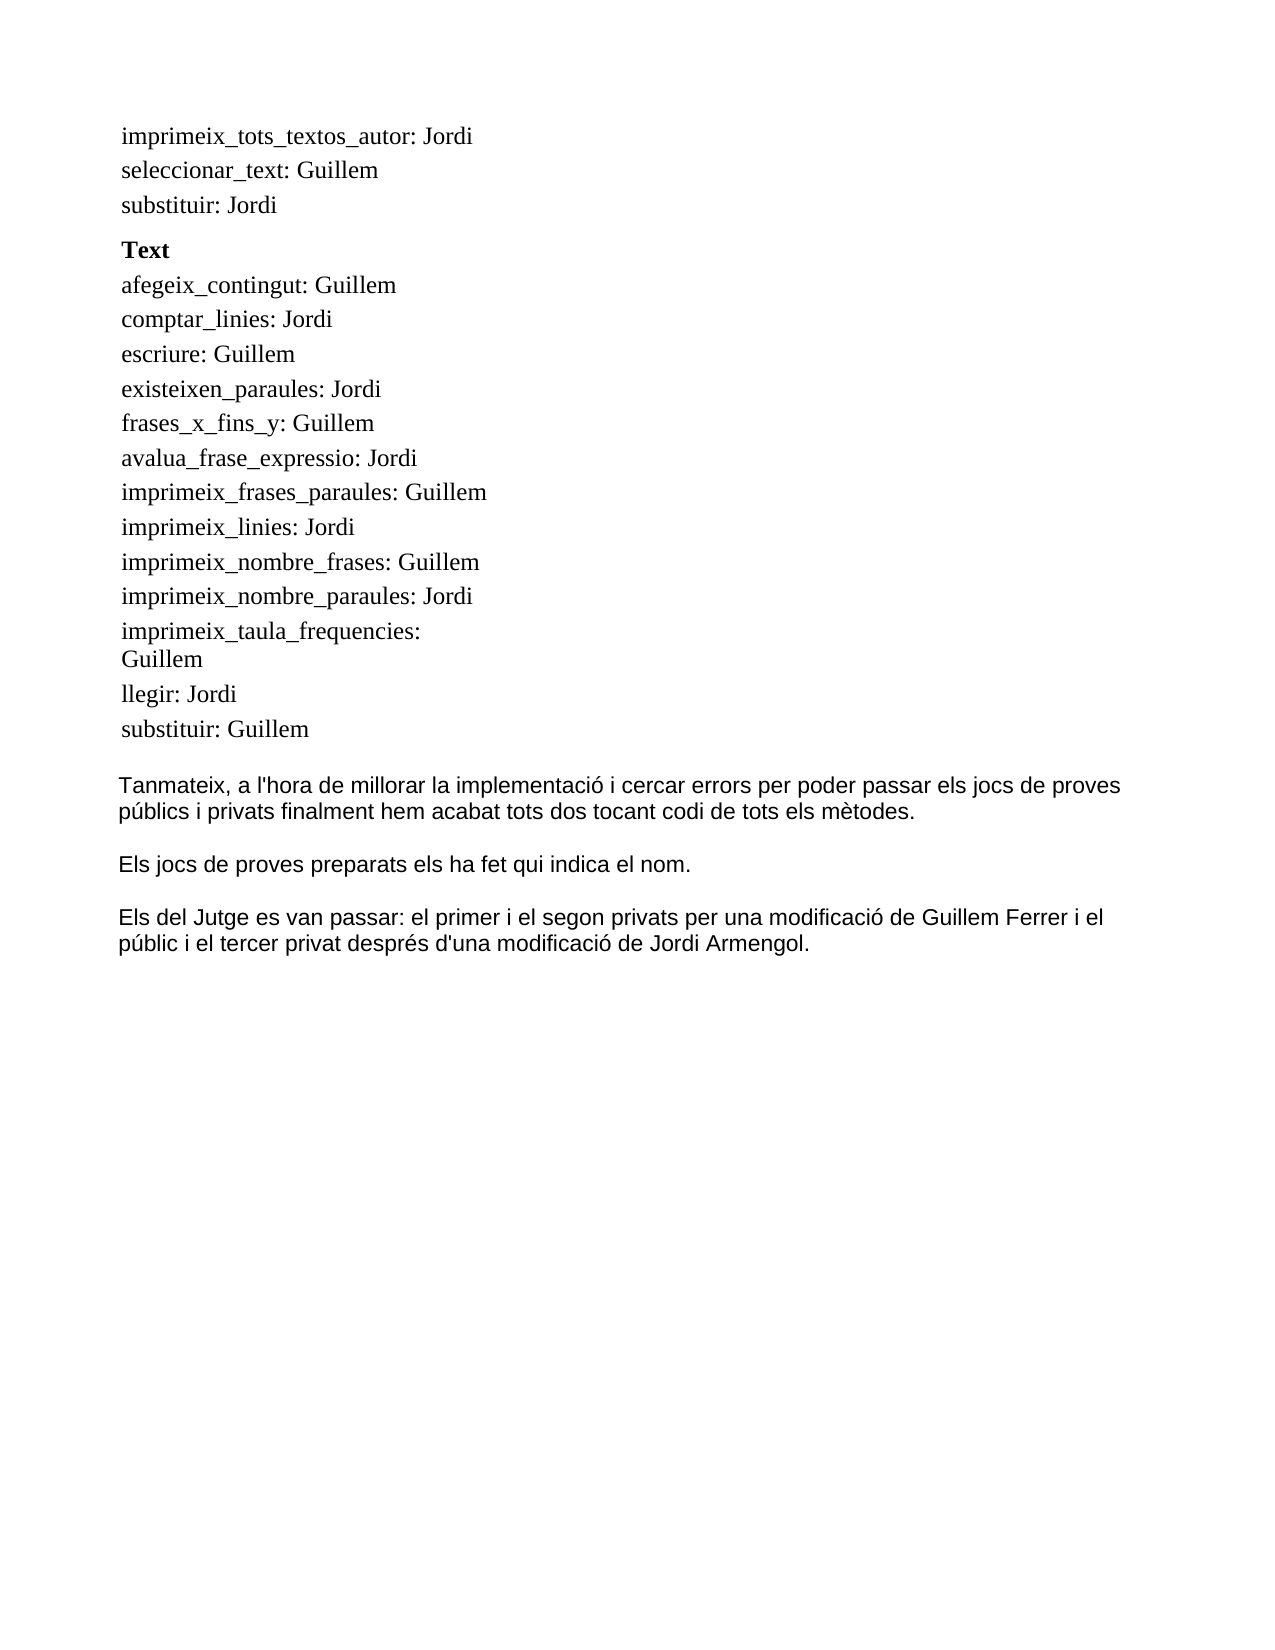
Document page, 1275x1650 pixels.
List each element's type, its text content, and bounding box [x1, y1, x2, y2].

text Els del Jutge es van passar: el primer i el segon privats per una modificació de Guillem Ferrer i el públic i el tercer privat després d'una modificació de Jordi Armengol. [118, 903, 1157, 956]
table_cell imprimeix_taula_frequencies: Guillem [118, 613, 508, 676]
table_cell escriure: Guillem [118, 336, 508, 371]
table_cell [118, 222, 508, 232]
table_cell imprimeix_linies: Jordi [118, 509, 508, 544]
table_cell imprimeix_tots_textos_autor: Jordi [118, 118, 508, 153]
table_cell llegir: Jordi [118, 676, 508, 711]
table_cell seleccionar_text: Guillem [118, 153, 508, 187]
table_cell frases_x_fins_y: Guillem [118, 405, 508, 440]
text Tanmateix, a l'hora de millorar la implementació i cercar errors per poder passar els jocs de proves públics i privats finalment hem acabat tots dos tocant codi de tots els mètodes. [118, 772, 1157, 824]
table_cell avalua_frase_expressio: Jordi [118, 440, 508, 474]
table_cell substituir: Jordi [118, 187, 508, 222]
table_cell imprimeix_nombre_frases: Guillem [118, 544, 508, 578]
text Els jocs de proves preparats els ha fet qui indica el nom. [118, 851, 1157, 877]
table_cell imprimeix_frases_paraules: Guillem [118, 475, 508, 509]
table_cell existeixen_paraules: Jordi [118, 371, 508, 405]
table_cell imprimeix_nombre_paraules: Jordi [118, 578, 508, 613]
table_header substituir: Guillem [118, 711, 502, 745]
table_cell afegeix_contingut: Guillem [118, 267, 508, 302]
table_cell comptar_linies: Jordi [118, 302, 508, 336]
table_cell Text [118, 233, 508, 267]
